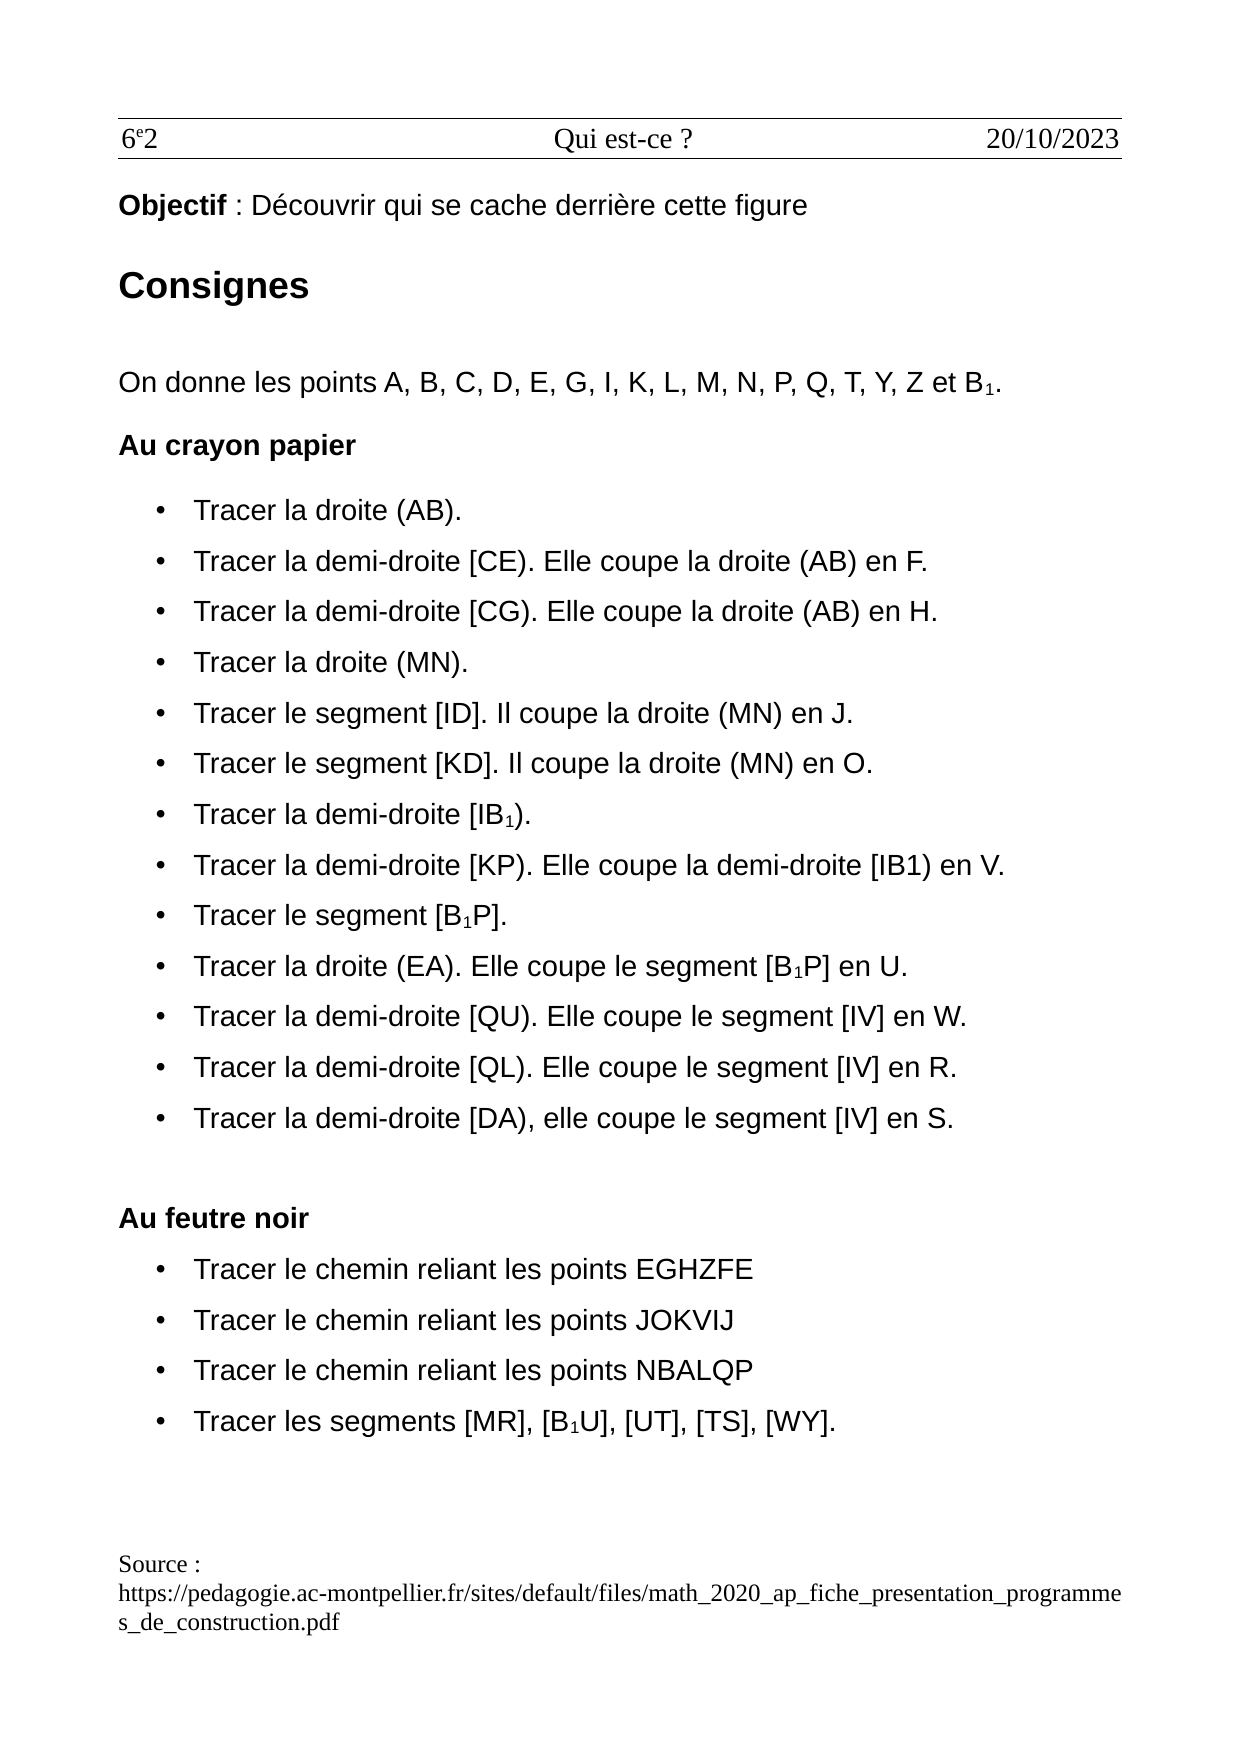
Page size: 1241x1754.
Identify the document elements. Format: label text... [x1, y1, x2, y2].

list Tracer le chemin reliant les points JOKVIJ [156, 1302, 1122, 1336]
subtitle On donne les points A, B, C, D, E, G, I, K, L, M, N, P, Q, T, Y, Z et B1. [118, 365, 1122, 399]
list Tracer la droite (EA). Elle coupe le segment [B1P] en U. [156, 949, 1122, 982]
list Tracer le segment [KD]. Il coupe la droite (MN) en O. [156, 746, 1122, 780]
text Au feutre noir [118, 1202, 1122, 1235]
list Tracer la demi-droite [IB1). [156, 797, 1122, 831]
list Tracer la demi-droite [QU). Elle coupe le segment [IV] en W. [156, 999, 1122, 1033]
text Objectif : Découvrir qui se cache derrière cette figure [118, 188, 1122, 221]
list Tracer le segment [ID]. Il coupe la droite (MN) en J. [156, 696, 1122, 729]
list Tracer le chemin reliant les points EGHZFE [156, 1252, 1122, 1286]
list Tracer la droite (MN). [156, 645, 1122, 679]
list Tracer la droite (AB). [156, 493, 1122, 527]
list Tracer la demi-droite [KP). Elle coupe la demi-droite [IB1) en V. [156, 847, 1122, 881]
list Tracer la demi-droite [CE). Elle coupe la droite (AB) en F. [156, 544, 1122, 577]
list Tracer les segments [MR], [B1U], [UT], [TS], [WY]. [156, 1404, 1122, 1437]
list Tracer la demi-droite [CG). Elle coupe la droite (AB) en H. [156, 594, 1122, 628]
subtitle Consignes [118, 263, 1122, 306]
list Tracer la demi-droite [QL). Elle coupe le segment [IV] en R. [156, 1050, 1122, 1084]
list Tracer la demi-droite [DA), elle coupe le segment [IV] en S. [156, 1101, 1122, 1134]
text Au crayon papier [118, 428, 1122, 462]
list Tracer le chemin reliant les points NBALQP [156, 1353, 1122, 1387]
list Tracer le segment [B1P]. [156, 898, 1122, 932]
